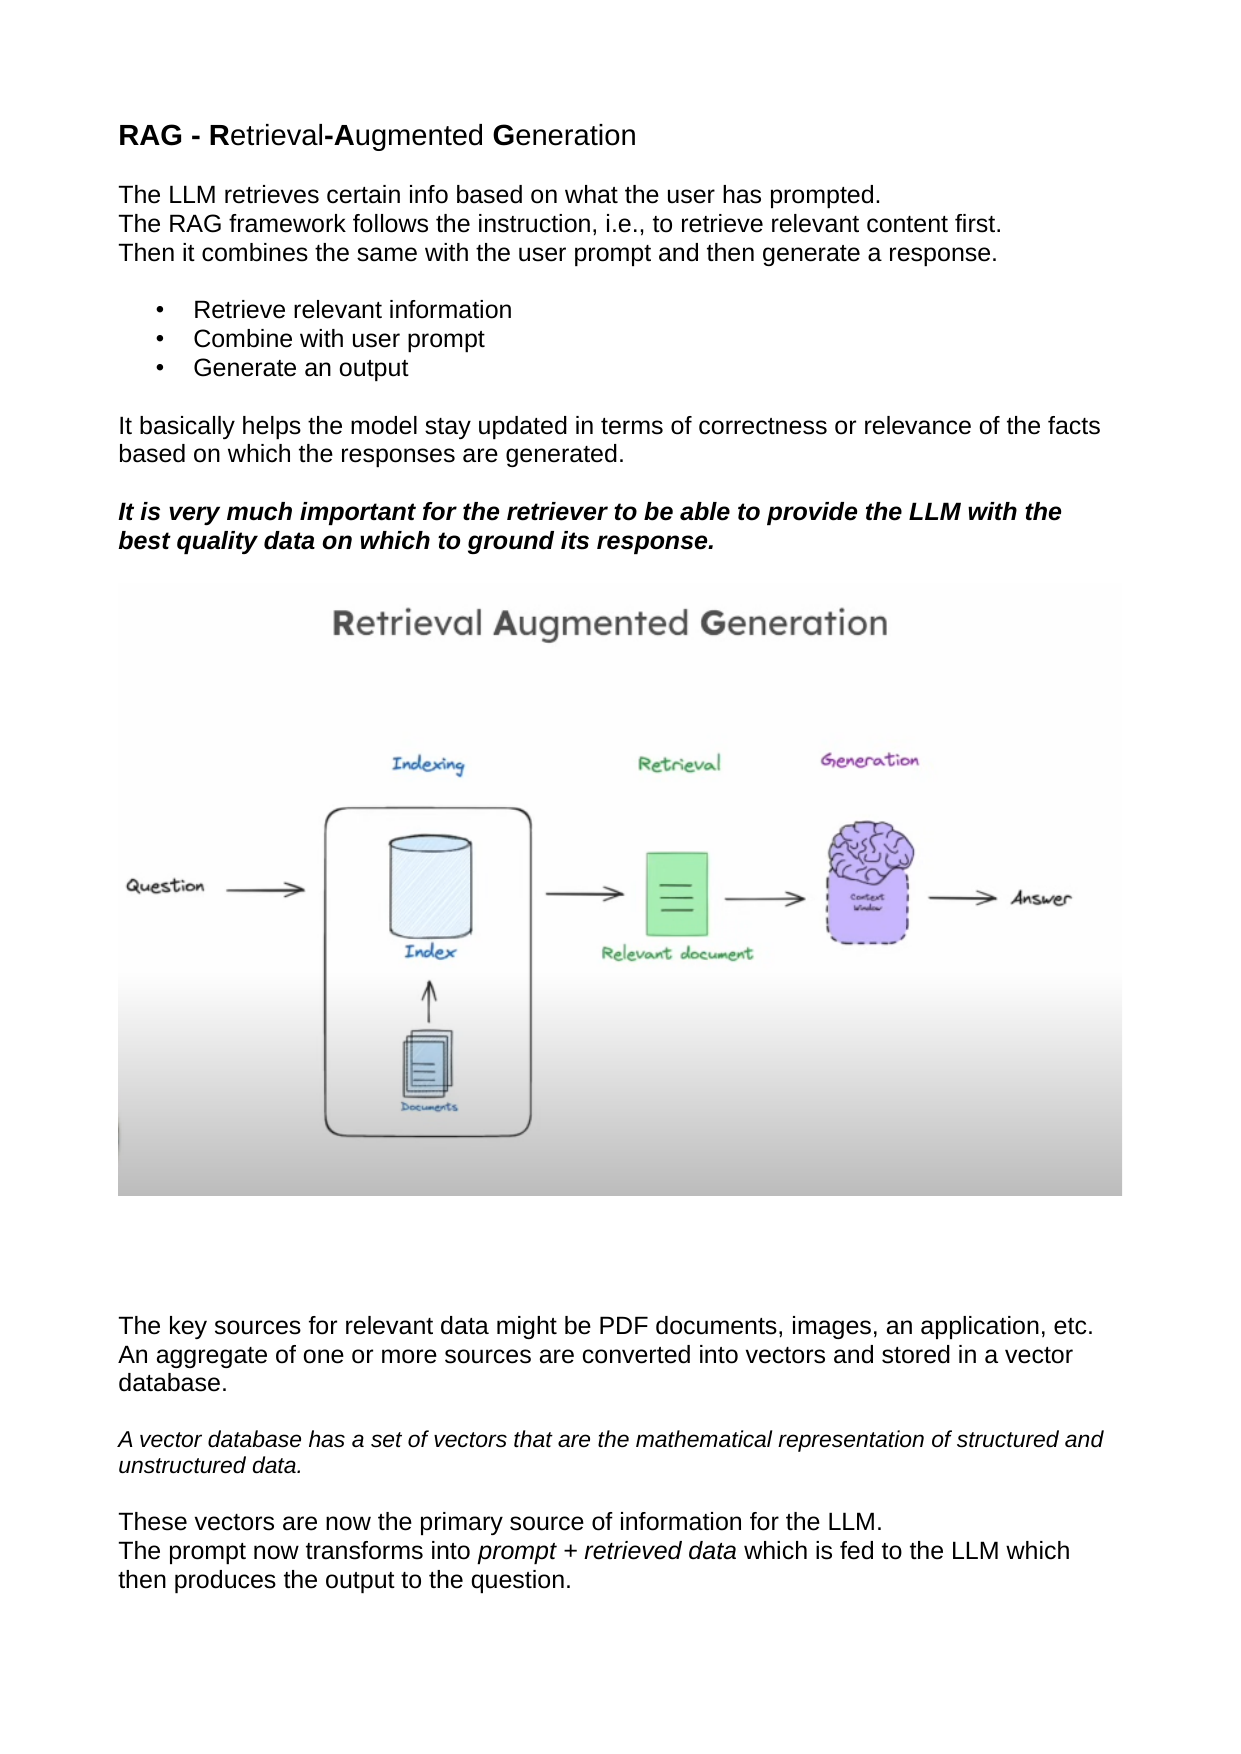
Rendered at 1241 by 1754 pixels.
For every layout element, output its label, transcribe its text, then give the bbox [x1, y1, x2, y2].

picture [118, 583, 1123, 1196]
text An aggregate of one or more sources are converted into vectors and stored in a vector database. [118, 1340, 1122, 1397]
text Then it combines the same with the user prompt and then generate a response. [118, 238, 1122, 267]
text RAG - Retrieval-Augmented Generation [118, 118, 1122, 152]
text A vector database has a set of vectors that are the mathematical representation of structured and unstructured data. [118, 1426, 1122, 1479]
list Generate an output [156, 353, 1122, 382]
text The LLM retrieves certain info based on what the user has prompted. [118, 180, 1122, 209]
list Combine with user prompt [156, 324, 1122, 353]
list Retrieve relevant information [156, 295, 1122, 324]
text The key sources for relevant data might be PDF documents, images, an application, etc. [118, 1311, 1122, 1340]
text The prompt now transforms into prompt + retrieved data which is fed to the LLM which then produces the output to the question. [118, 1536, 1122, 1594]
text The RAG framework follows the instruction, i.e., to retrieve relevant content first. [118, 209, 1122, 238]
text It is very much important for the retriever to be able to provide the LLM with the best quality data on which to ground its response. [118, 497, 1122, 554]
text It basically helps the model stay updated in terms of correctness or relevance of the facts based on which the responses are generated. [118, 411, 1122, 468]
text These vectors are now the primary source of information for the LLM. [118, 1507, 1122, 1536]
